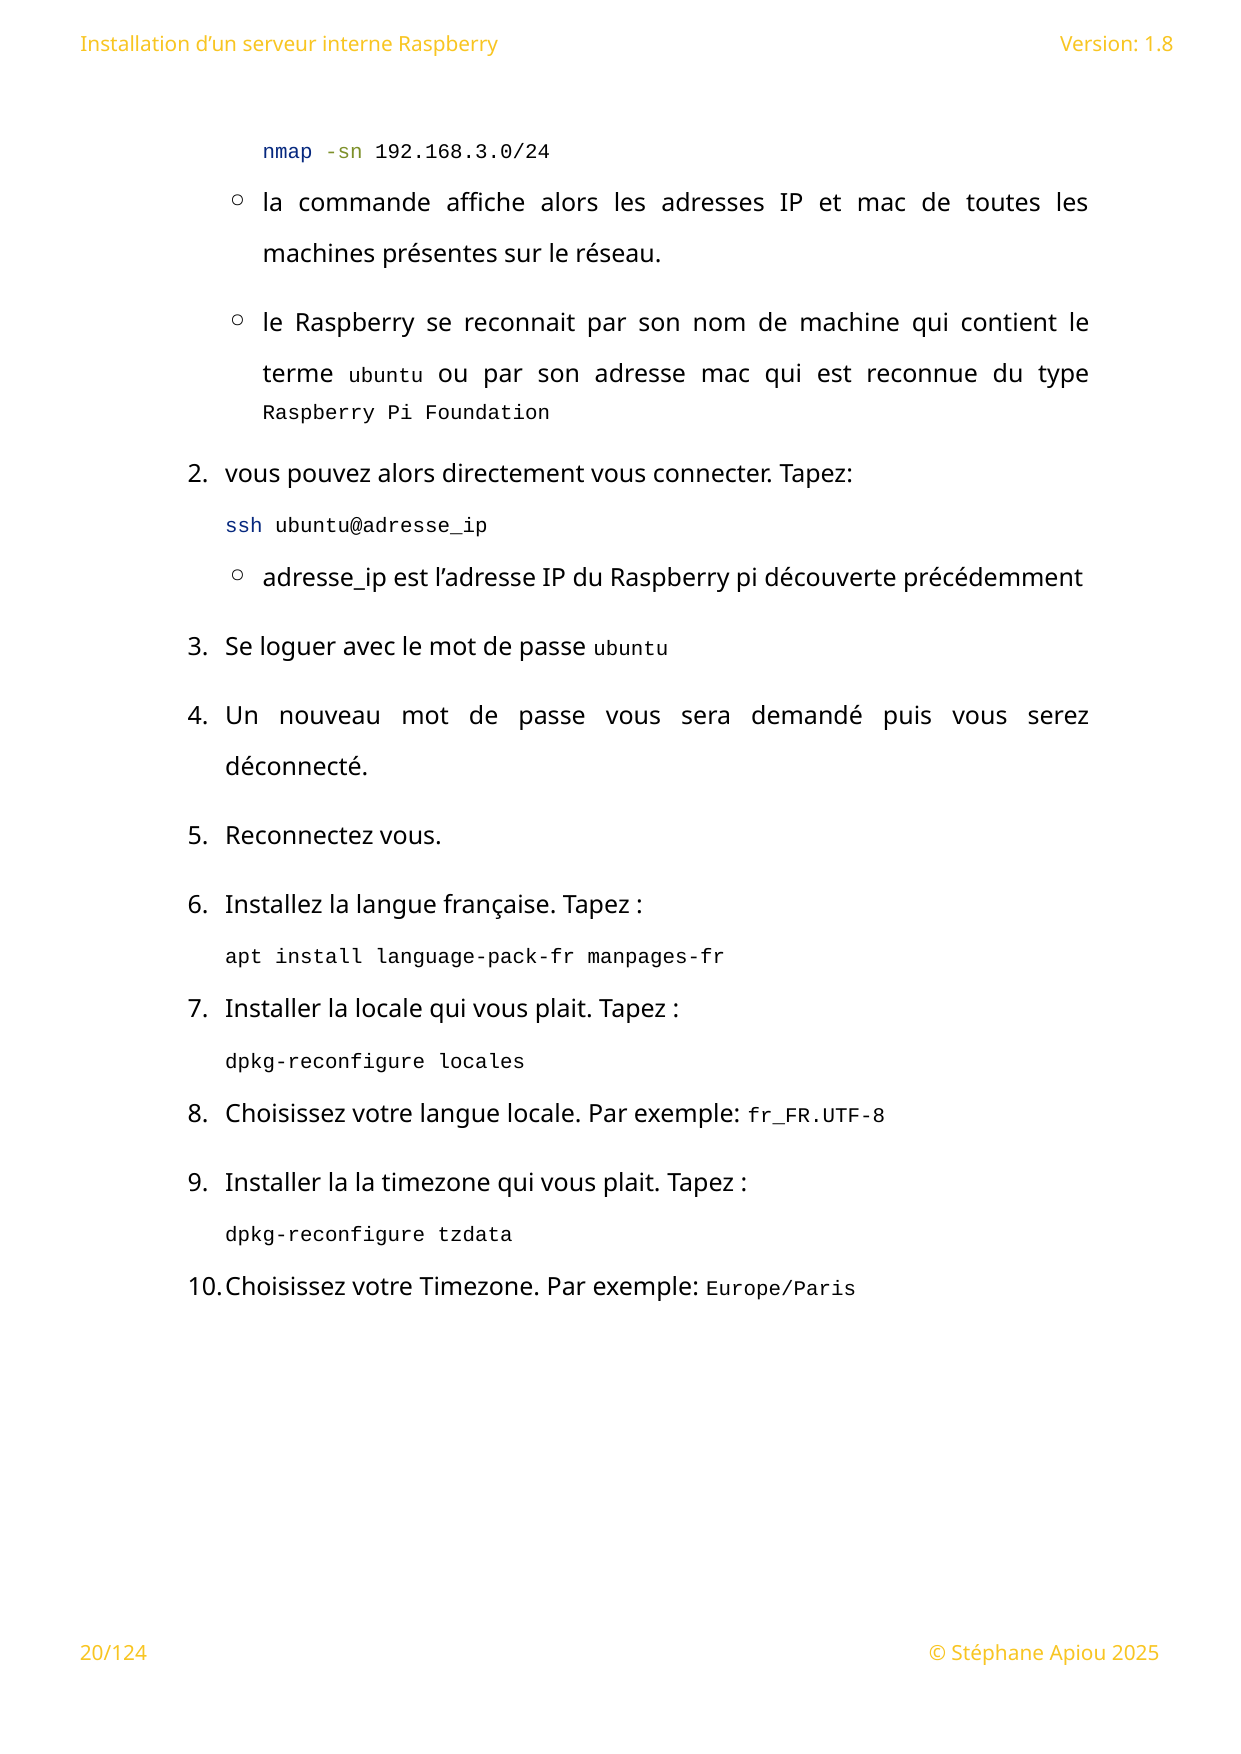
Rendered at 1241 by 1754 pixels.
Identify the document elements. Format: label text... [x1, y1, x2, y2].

list Choisissez votre Timezone. Par exemple: Europe/Paris [187, 1269, 1090, 1303]
list Un nouveau mot de passe vous sera demandé puis vous serez déconnecté. [187, 698, 1090, 783]
list dpkg-reconfigure locales [187, 1051, 1090, 1074]
list Installez la langue française. Tapez : [187, 887, 1090, 921]
list Reconnectez vous. [187, 818, 1090, 852]
list Installer la la timezone qui vous plait. Tapez : [187, 1164, 1090, 1198]
list Choisissez votre langue locale. Par exemple: fr_FR.UTF-8 [187, 1095, 1090, 1129]
list vous pouvez alors directement vous connecter. Tapez: [187, 455, 1090, 489]
list nmap -sn 192.168.3.0/24 [225, 141, 1090, 164]
list le Raspberry se reconnait par son nom de machine qui contient le terme ubuntu ou par son adresse mac qui est reconnue du type Raspberry Pi Foundation [225, 305, 1090, 426]
list dpkg-reconfigure tzdata [187, 1224, 1090, 1248]
list adresse_ip est l’adresse IP du Raspberry pi découverte précédemment [225, 560, 1090, 594]
list la commande affiche alors les adresses IP et mac de toutes les machines présentes sur le réseau. [225, 185, 1090, 270]
list ssh ubuntu@adresse_ip [187, 515, 1090, 539]
list Installer la locale qui vous plait. Tapez : [187, 991, 1090, 1025]
list Se loguer avec le mot de passe ubuntu [187, 629, 1090, 663]
list apt install language-pack-fr manpages-fr [187, 947, 1090, 970]
